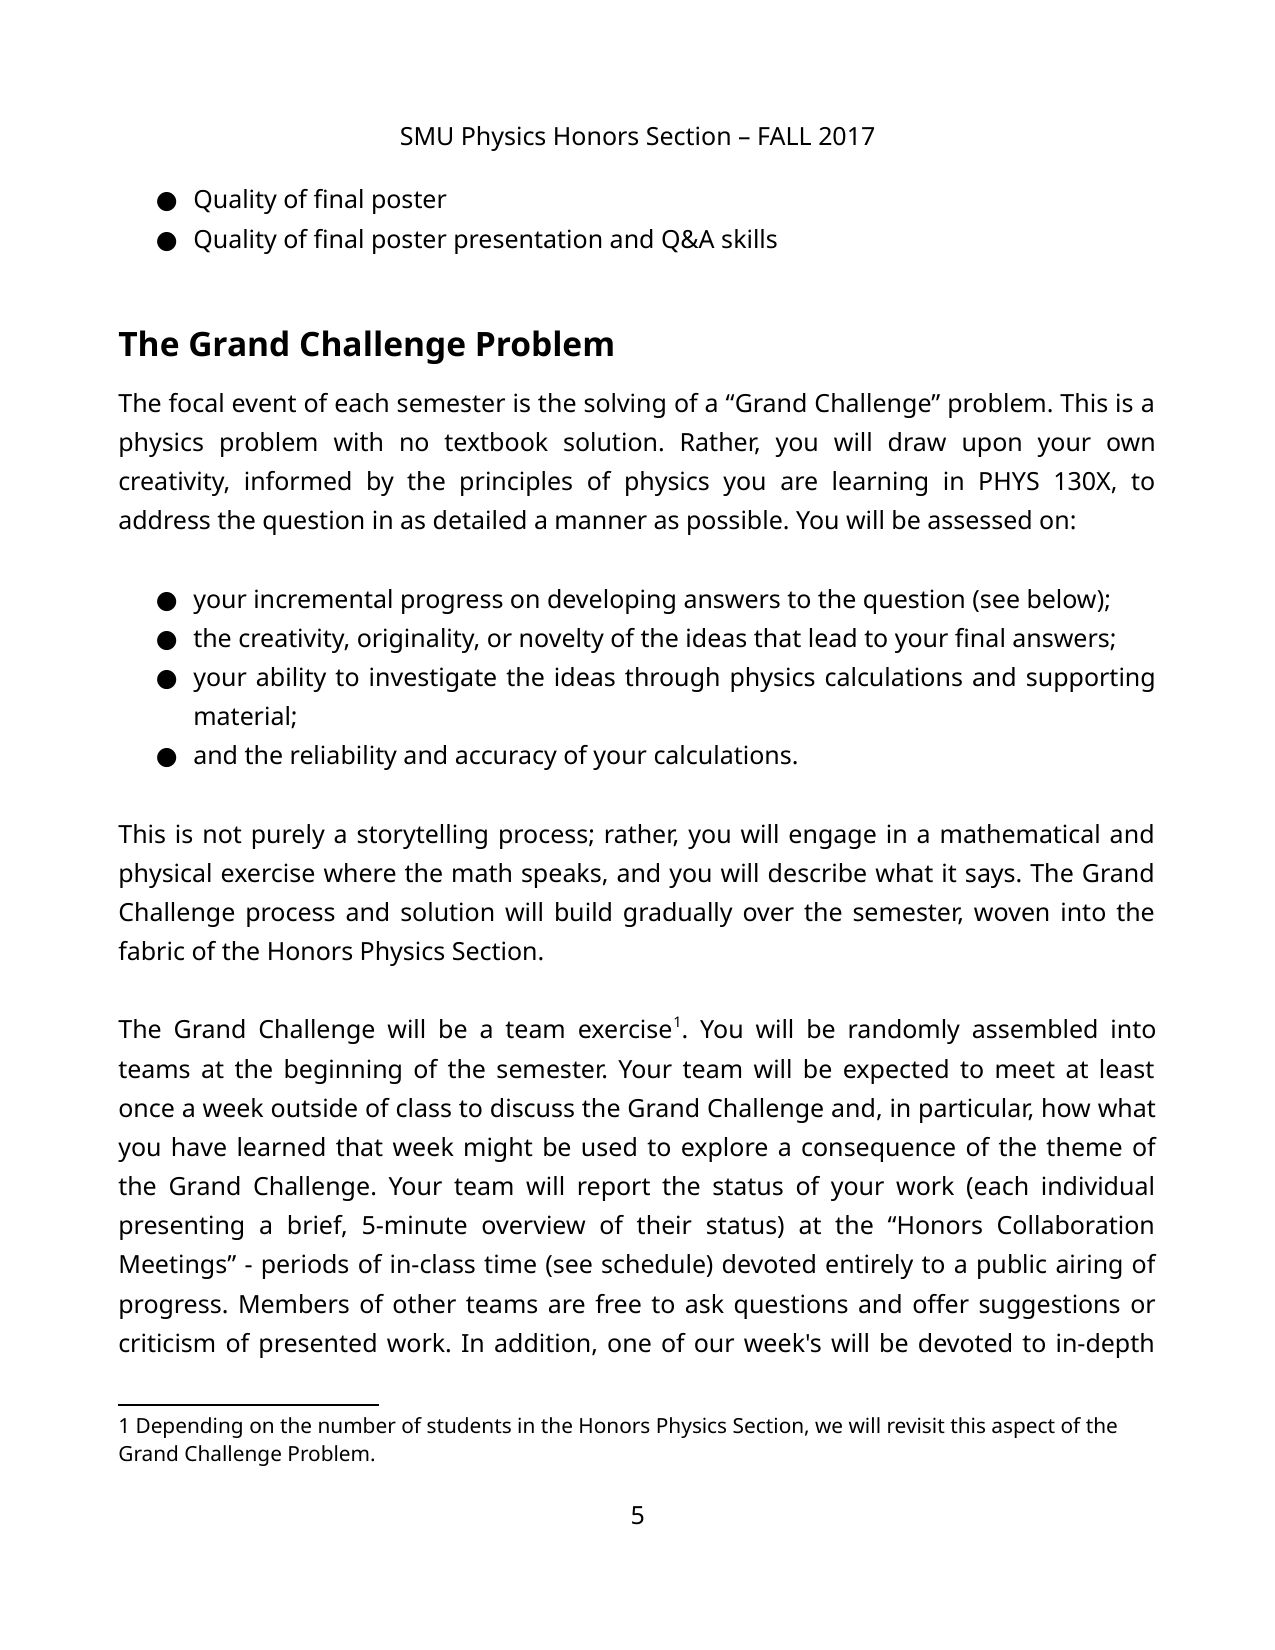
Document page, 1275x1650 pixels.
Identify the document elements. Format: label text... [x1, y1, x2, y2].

list your ability to investigate the ideas through physics calculations and supporting material; [156, 660, 1157, 733]
list and the reliability and accuracy of your calculations. [156, 738, 1157, 772]
list Quality of final poster presentation and Q&A skills [156, 221, 1157, 255]
text Depending on the number of students in the Honors Physics Section, we will revisit this aspect of the Grand Challenge Problem. [118, 1411, 1157, 1468]
list the creativity, originality, or novelty of the ideas that lead to your final answers; [156, 621, 1157, 654]
subtitle The Grand Challenge Problem [118, 321, 1157, 366]
text This is not purely a storytelling process; rather, you will engage in a mathematical and physical exercise where the math speaks, and you will describe what it says. The Grand Challenge process and solution will build gradually over the semester, woven into the fabric of the Honors Physics Section. [118, 816, 1157, 968]
list Quality of final poster [156, 182, 1157, 216]
list your incremental progress on developing answers to the question (see below); [156, 581, 1157, 615]
text The Grand Challenge will be a team exercise. You will be randomly assembled into teams at the beginning of the semester. Your team will be expected to meet at least once a week outside of class to discuss the Grand Challenge and, in particular, how what you have learned that week might be used to explore a consequence of the theme of the Grand Challenge. Your team will report the status of your work (each individual presenting a brief, 5-minute overview of their status) at the “Honors Collaboration Meetings” - periods of in-class time (see schedule) devoted entirely to a public airing of progress. Members of other teams are free to ask questions and offer suggestions or criticism of presented work. In addition, one of our week's will be devoted to in-depth [118, 1012, 1157, 1359]
text The focal event of each semester is the solving of a “Grand Challenge” problem. This is a physics problem with no textbook solution. Rather, you will draw upon your own creativity, informed by the principles of physics you are learning in PHYS 130X, to address the question in as detailed a manner as possible. You will be assessed on: [118, 386, 1157, 537]
